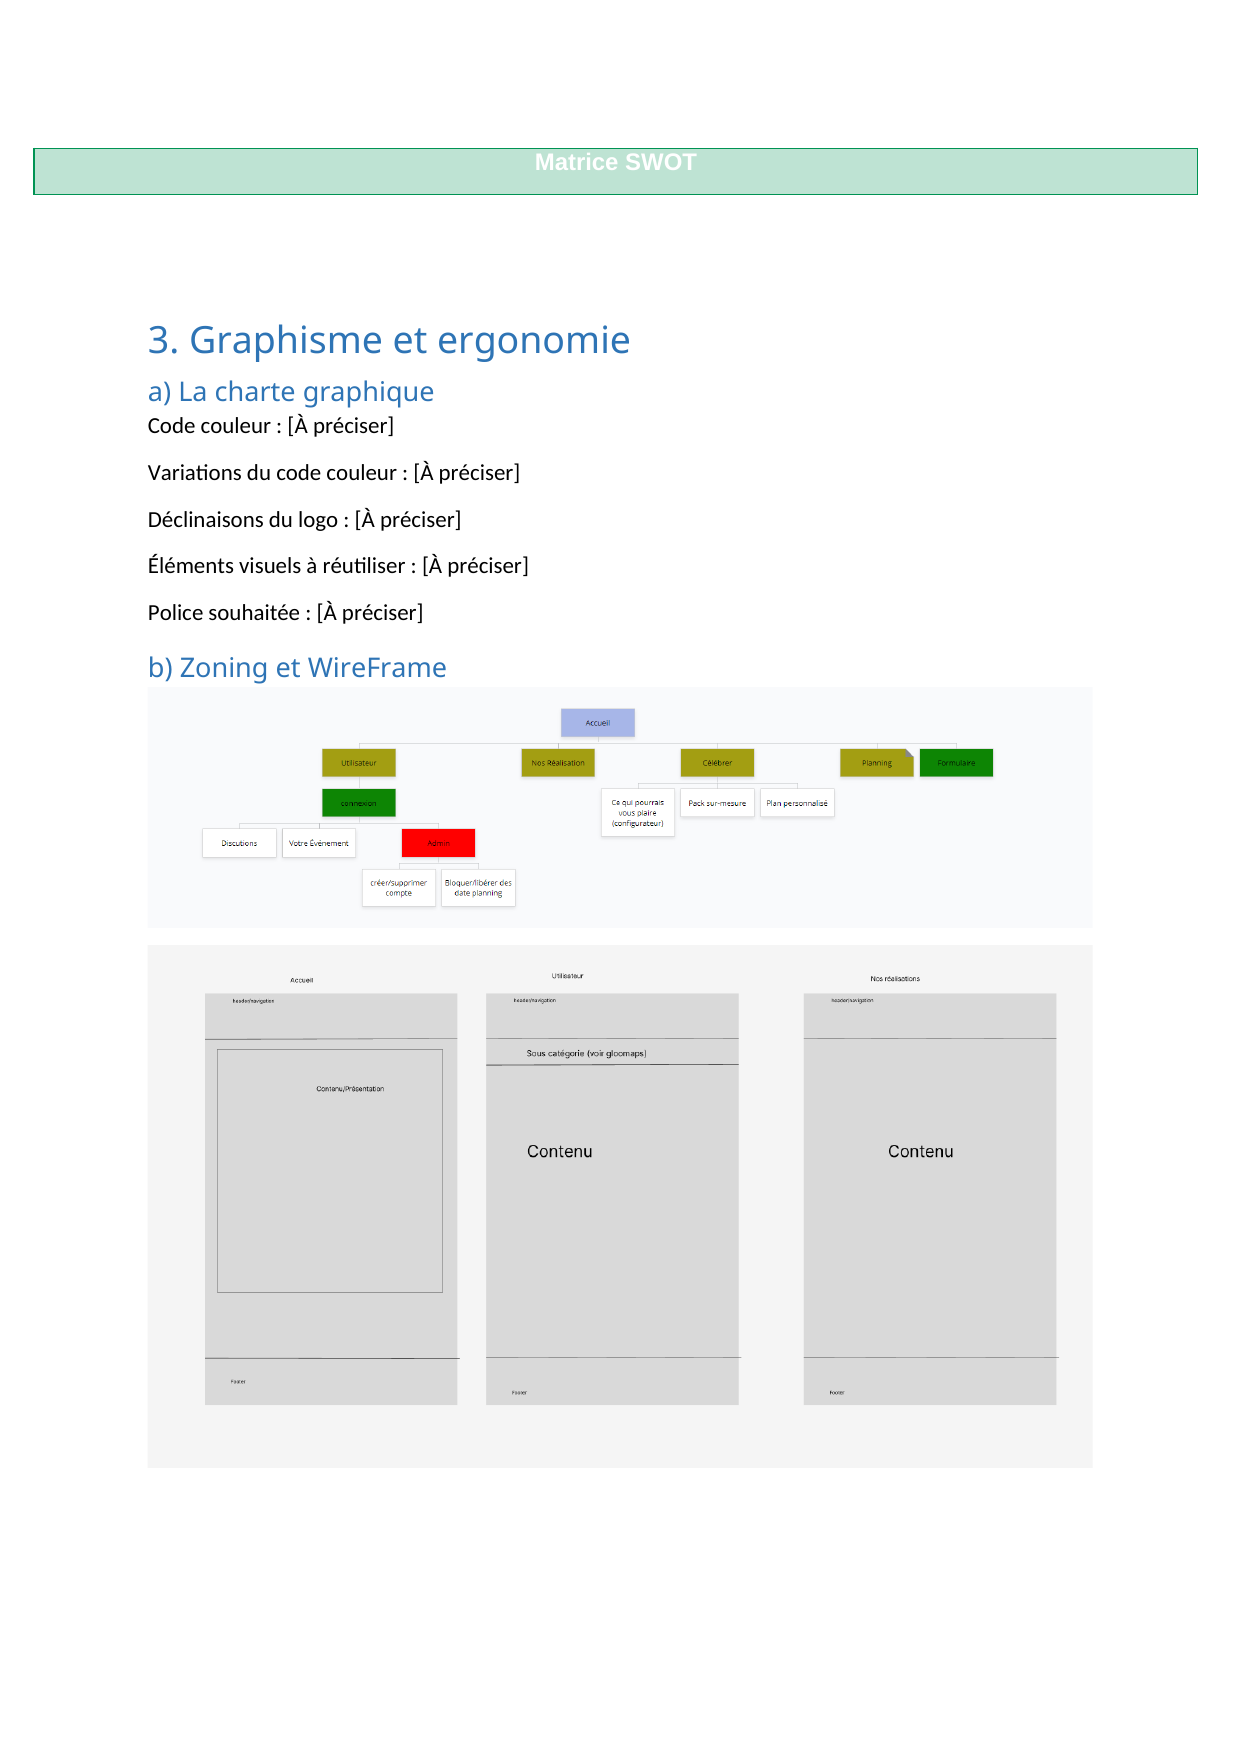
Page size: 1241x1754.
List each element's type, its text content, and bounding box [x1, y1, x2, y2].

text Variations du code couleur : [À préciser] [148, 458, 1093, 486]
subtitle 3. Graphisme et ergonomie [148, 313, 1093, 364]
text Déclinaisons du logo : [À préciser] [148, 505, 1093, 533]
text Code couleur : [À préciser] [148, 412, 1093, 439]
table_cell Matrice SWOT [35, 149, 1197, 194]
subtitle b) Zoning et WireFrame [148, 648, 1093, 685]
text Police souhaitée : [À préciser] [148, 598, 1093, 626]
subtitle a) La charte graphique [148, 372, 1093, 409]
text Éléments visuels à réutiliser : [À préciser] [148, 551, 1093, 579]
